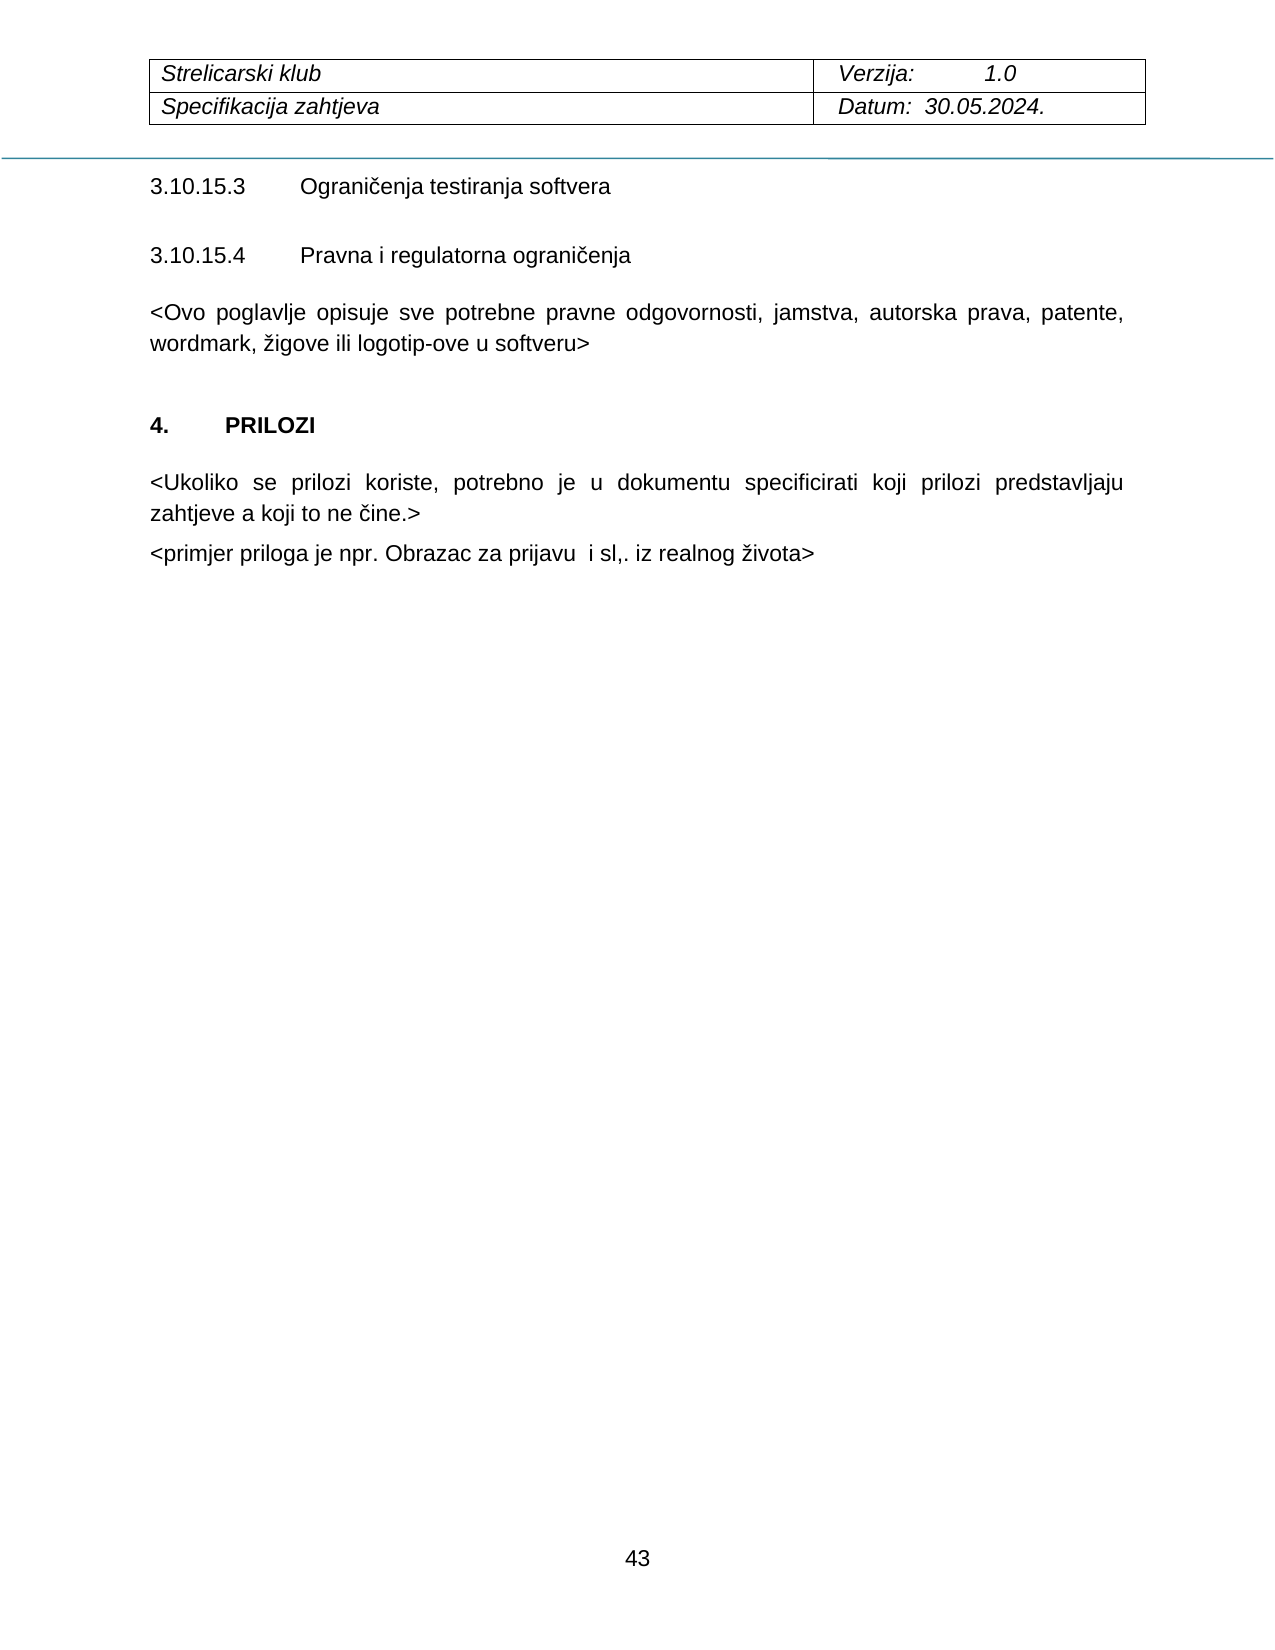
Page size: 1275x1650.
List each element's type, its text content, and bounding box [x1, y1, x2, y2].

text <Ukoliko se prilozi koriste, potrebno je u dokumentu specificirati koji prilozi predstavljaju zahtjeve a koji to ne čine.> [150, 468, 1125, 526]
subtitle Pravna i regulatorna ograničenja [150, 242, 1125, 269]
subtitle Prilozi [150, 412, 1125, 438]
subtitle Ograničenja testiranja softvera [150, 173, 1125, 199]
text <Ovo poglavlje opisuje sve potrebne pravne odgovornosti, jamstva, autorska prava, patente, wordmark, žigove ili logotip-ove u softveru> [150, 299, 1125, 357]
text <primjer priloga je npr. Obrazac za prijavu i sl,. iz realnog života> [150, 540, 1125, 566]
